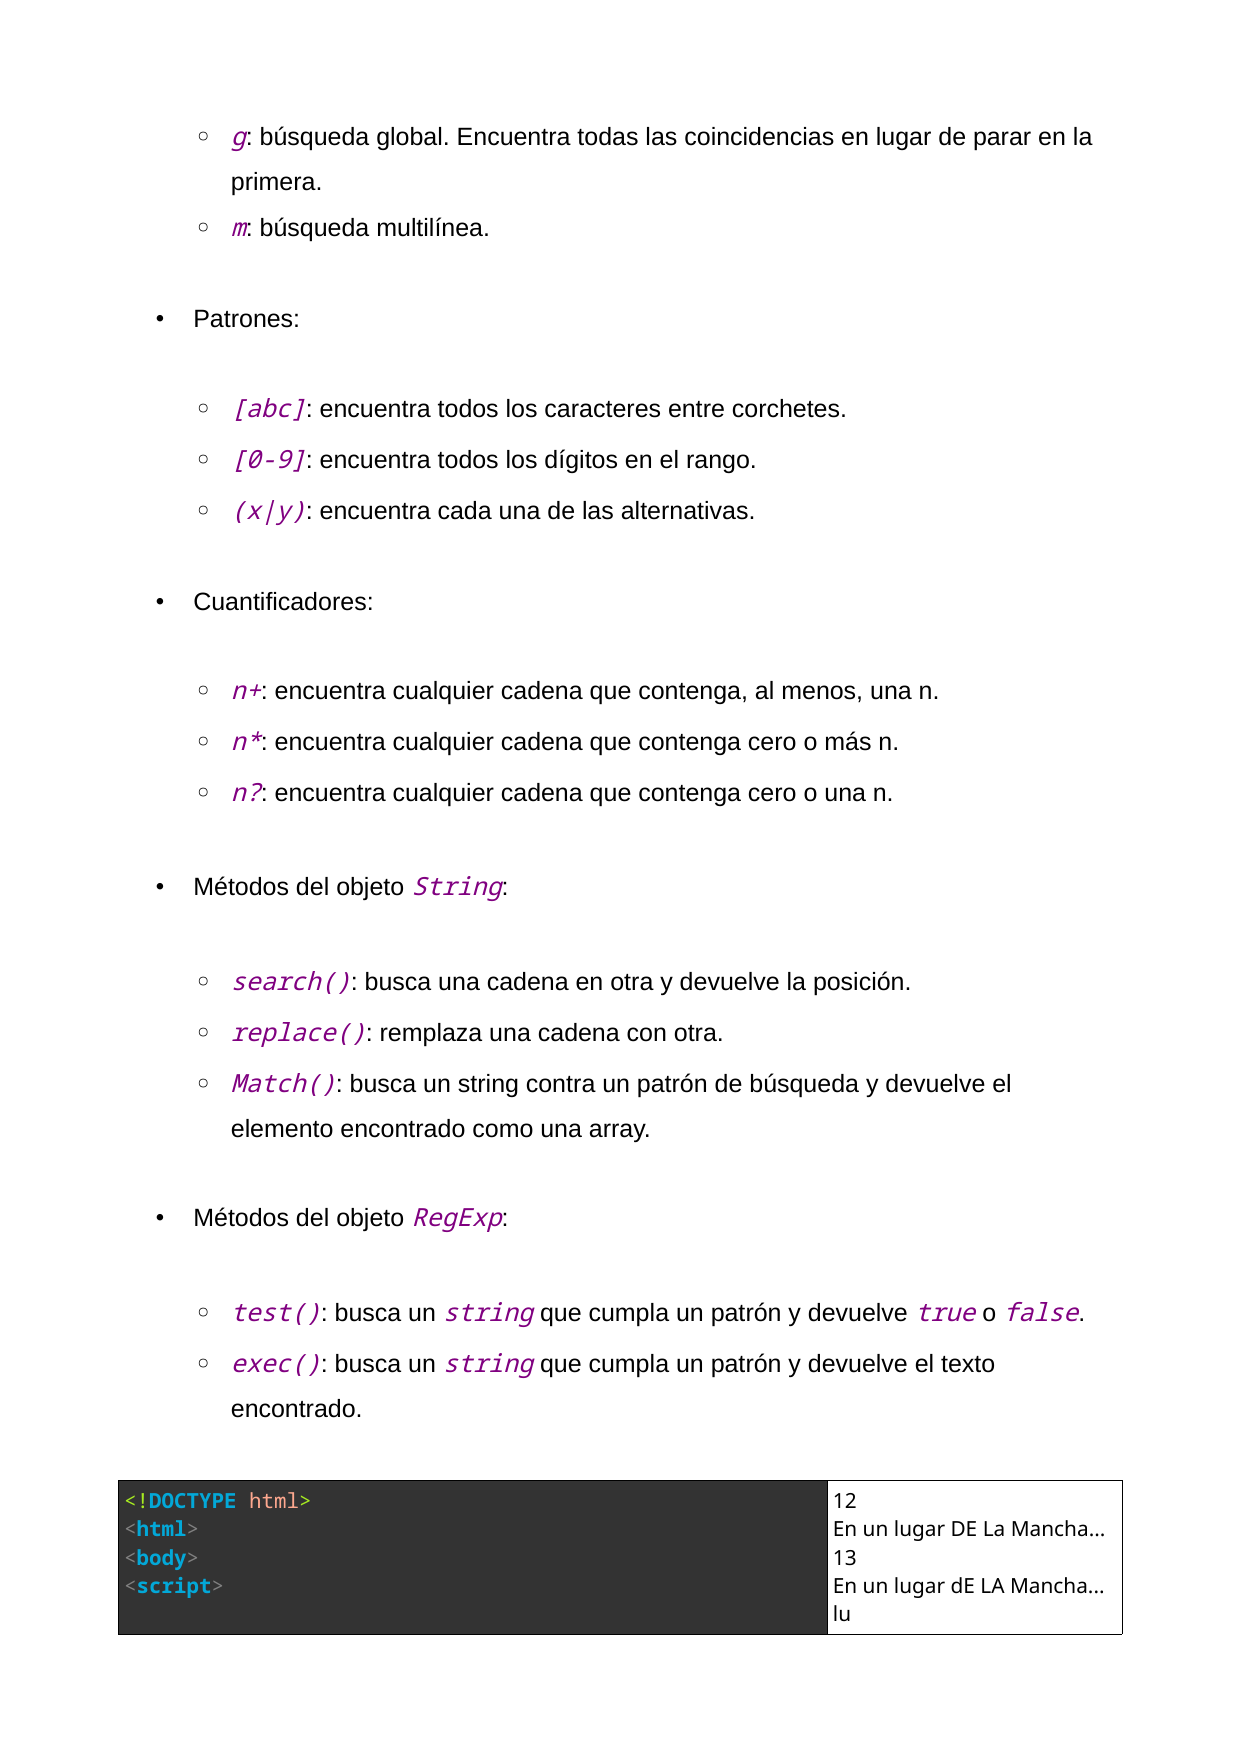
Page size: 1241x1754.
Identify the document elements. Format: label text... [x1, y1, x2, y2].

table_header 12 En un lugar DE La Mancha... 13 En un lugar dE LA Mancha... lu [828, 1481, 1122, 1634]
list exec(): busca un string que cumpla un patrón y devuelve el texto encontrado. [193, 1345, 1122, 1422]
list replace(): remplaza una cadena con otra. [193, 1014, 1122, 1048]
list search(): busca una cadena en otra y devuelve la posición. [193, 963, 1122, 997]
list n*: encuentra cualquier cadena que contenga cero o más n. [193, 724, 1122, 758]
list g: búsqueda global. Encuentra todas las coincidencias en lugar de parar en la primera. [193, 118, 1122, 195]
list Match(): busca un string contra un patrón de búsqueda y devuelve el elemento encontrado como una array. [193, 1065, 1122, 1142]
list Cuantificadores: [156, 586, 1122, 615]
list n+: encuentra cualquier cadena que contenga, al menos, una n. [193, 673, 1122, 707]
list (x|y): encuentra cada una de las alternativas. [193, 492, 1122, 526]
list test(): busca un string que cumpla un patrón y devuelve true o false. [193, 1294, 1122, 1328]
list [abc]: encuentra todos los caracteres entre corchetes. [193, 390, 1122, 424]
table_header <!DOCTYPE html> <html> <body> <script> [119, 1481, 827, 1634]
list m: búsqueda multilínea. [193, 210, 1122, 244]
list Métodos del objeto RegExp: [156, 1200, 1122, 1234]
list [0-9]: encuentra todos los dígitos en el rango. [193, 441, 1122, 475]
list n?: encuentra cualquier cadena que contenga cero o una n. [193, 775, 1122, 809]
list Patrones: [156, 304, 1122, 333]
list Métodos del objeto String: [156, 869, 1122, 903]
